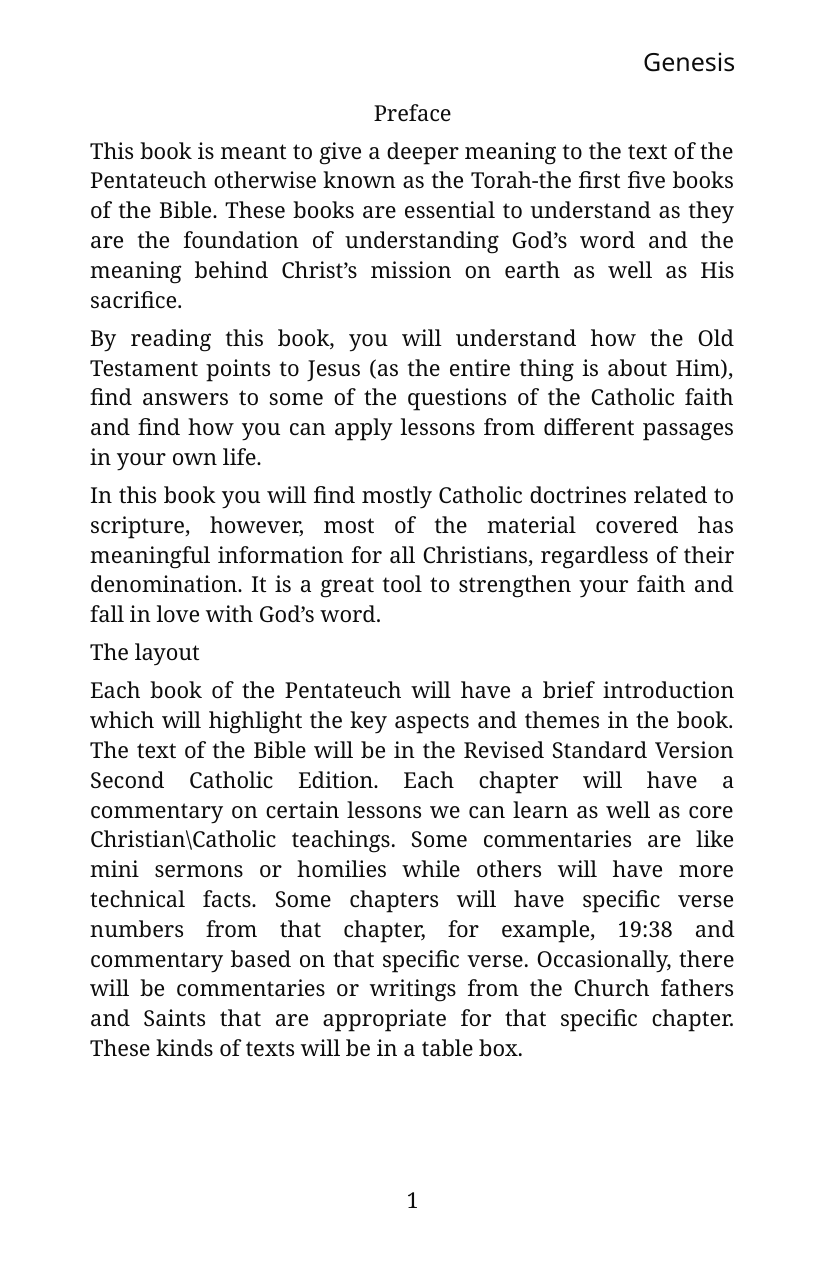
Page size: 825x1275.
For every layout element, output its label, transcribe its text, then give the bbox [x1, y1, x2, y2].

text The layout [90, 637, 735, 667]
text This book is meant to give a deeper meaning to the text of the Pentateuch otherwise known as the Torah-the first five books of the Bible. These books are essential to understand as they are the foundation of understanding God’s word and the meaning behind Christ’s mission on earth as well as His sacrifice. [90, 136, 735, 314]
text In this book you will find mostly Catholic doctrines related to scripture, however, most of the material covered has meaningful information for all Christians, regardless of their denomination. It is a great tool to strengthen your faith and fall in love with God’s word. [90, 480, 735, 629]
text Preface [90, 97, 735, 127]
text By reading this book, you will understand how the Old Testament points to Jesus (as the entire thing is about Him), find answers to some of the questions of the Catholic faith and find how you can apply lessons from different passages in your own life. [90, 323, 735, 472]
text Each book of the Pentateuch will have a brief introduction which will highlight the key aspects and themes in the book. The text of the Bible will be in the Revised Standard Version Second Catholic Edition. Each chapter will have a commentary on certain lessons we can learn as well as core Christian\Catholic teachings. Some commentaries are like mini sermons or homilies while others will have more technical facts. Some chapters will have specific verse numbers from that chapter, for example, 19:38 and commentary based on that specific verse. Occasionally, there will be commentaries or writings from the Church fathers and Saints that are appropriate for that specific chapter. These kinds of texts will be in a table box. [90, 675, 735, 1063]
